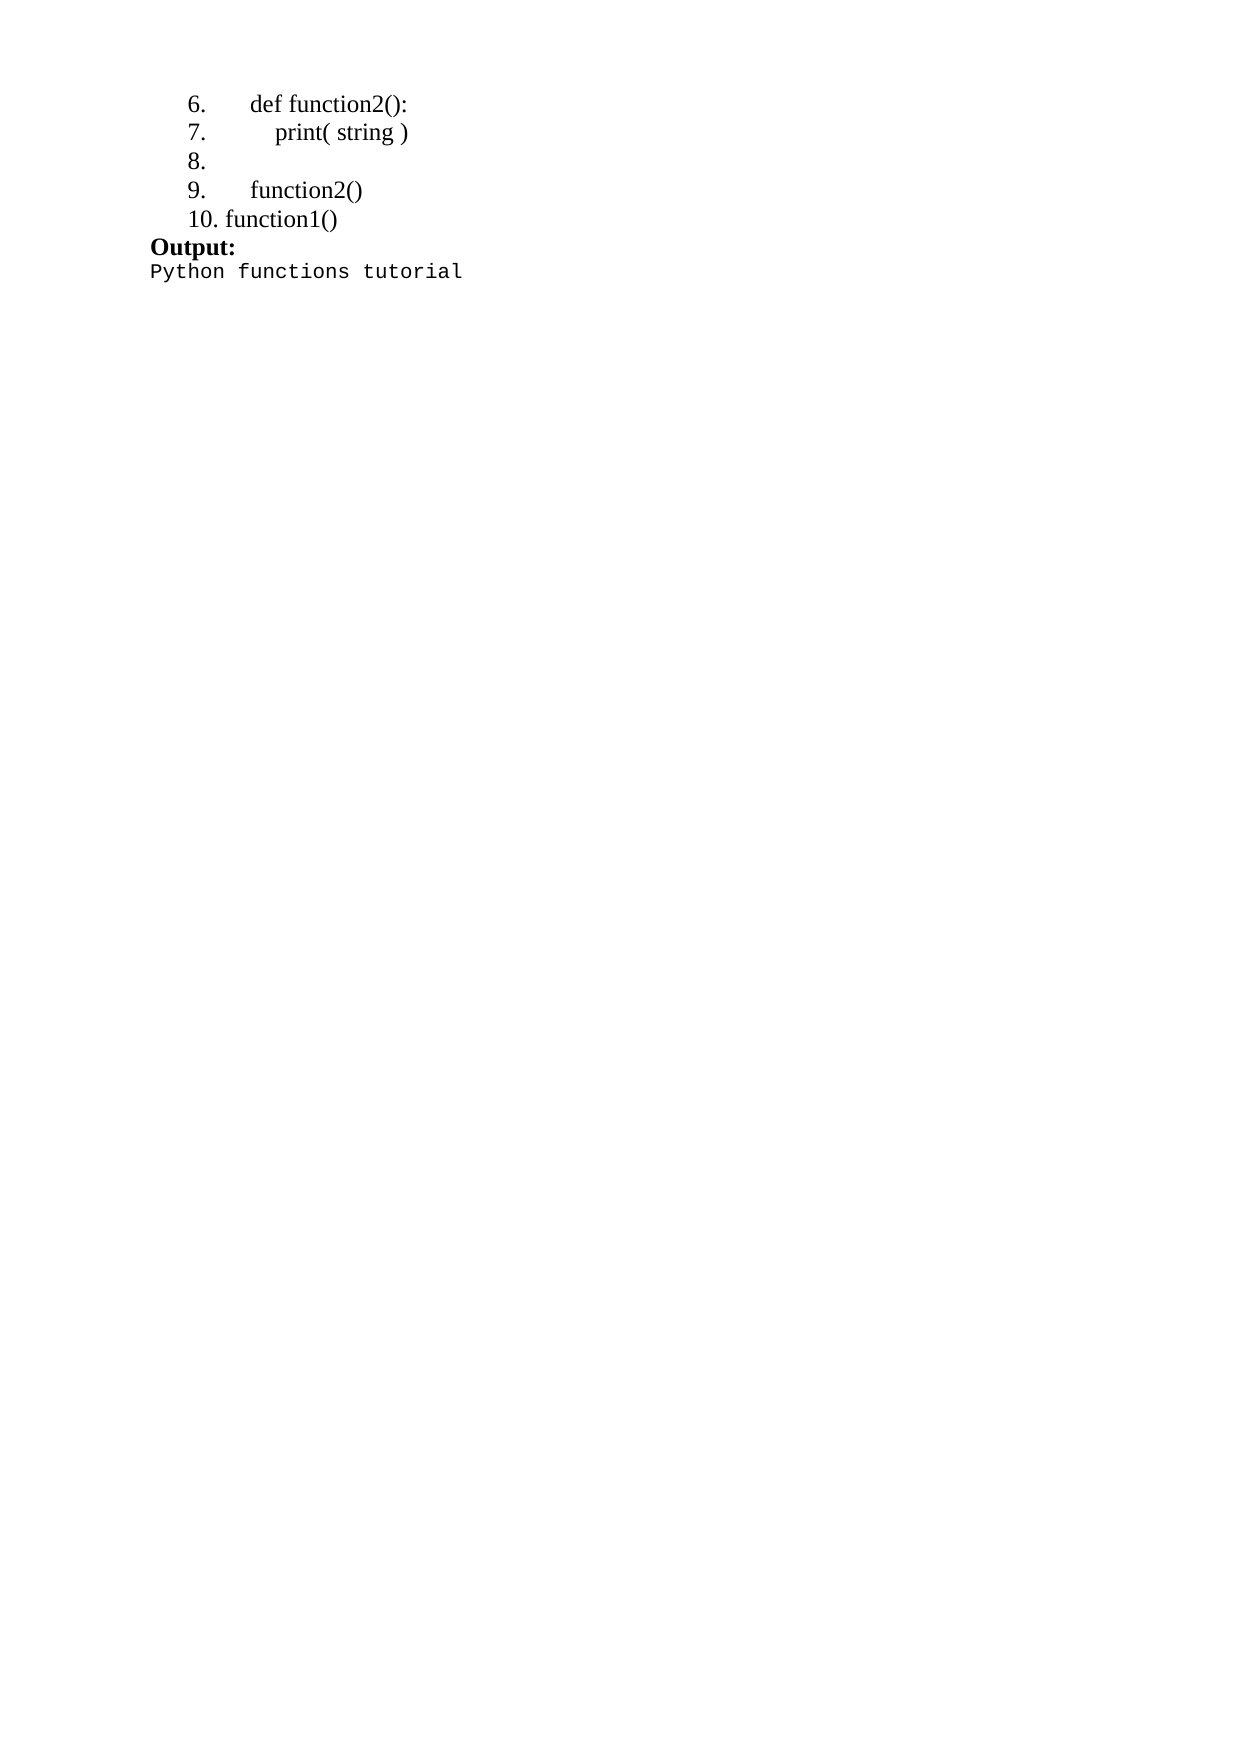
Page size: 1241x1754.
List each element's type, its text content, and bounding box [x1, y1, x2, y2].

list function1() [187, 204, 1090, 232]
list def function2(): [187, 89, 1090, 117]
text Output: [150, 232, 1090, 261]
text Python functions tutorial [150, 261, 1090, 285]
list function2() [187, 175, 1090, 204]
list print( string ) [187, 117, 1090, 146]
